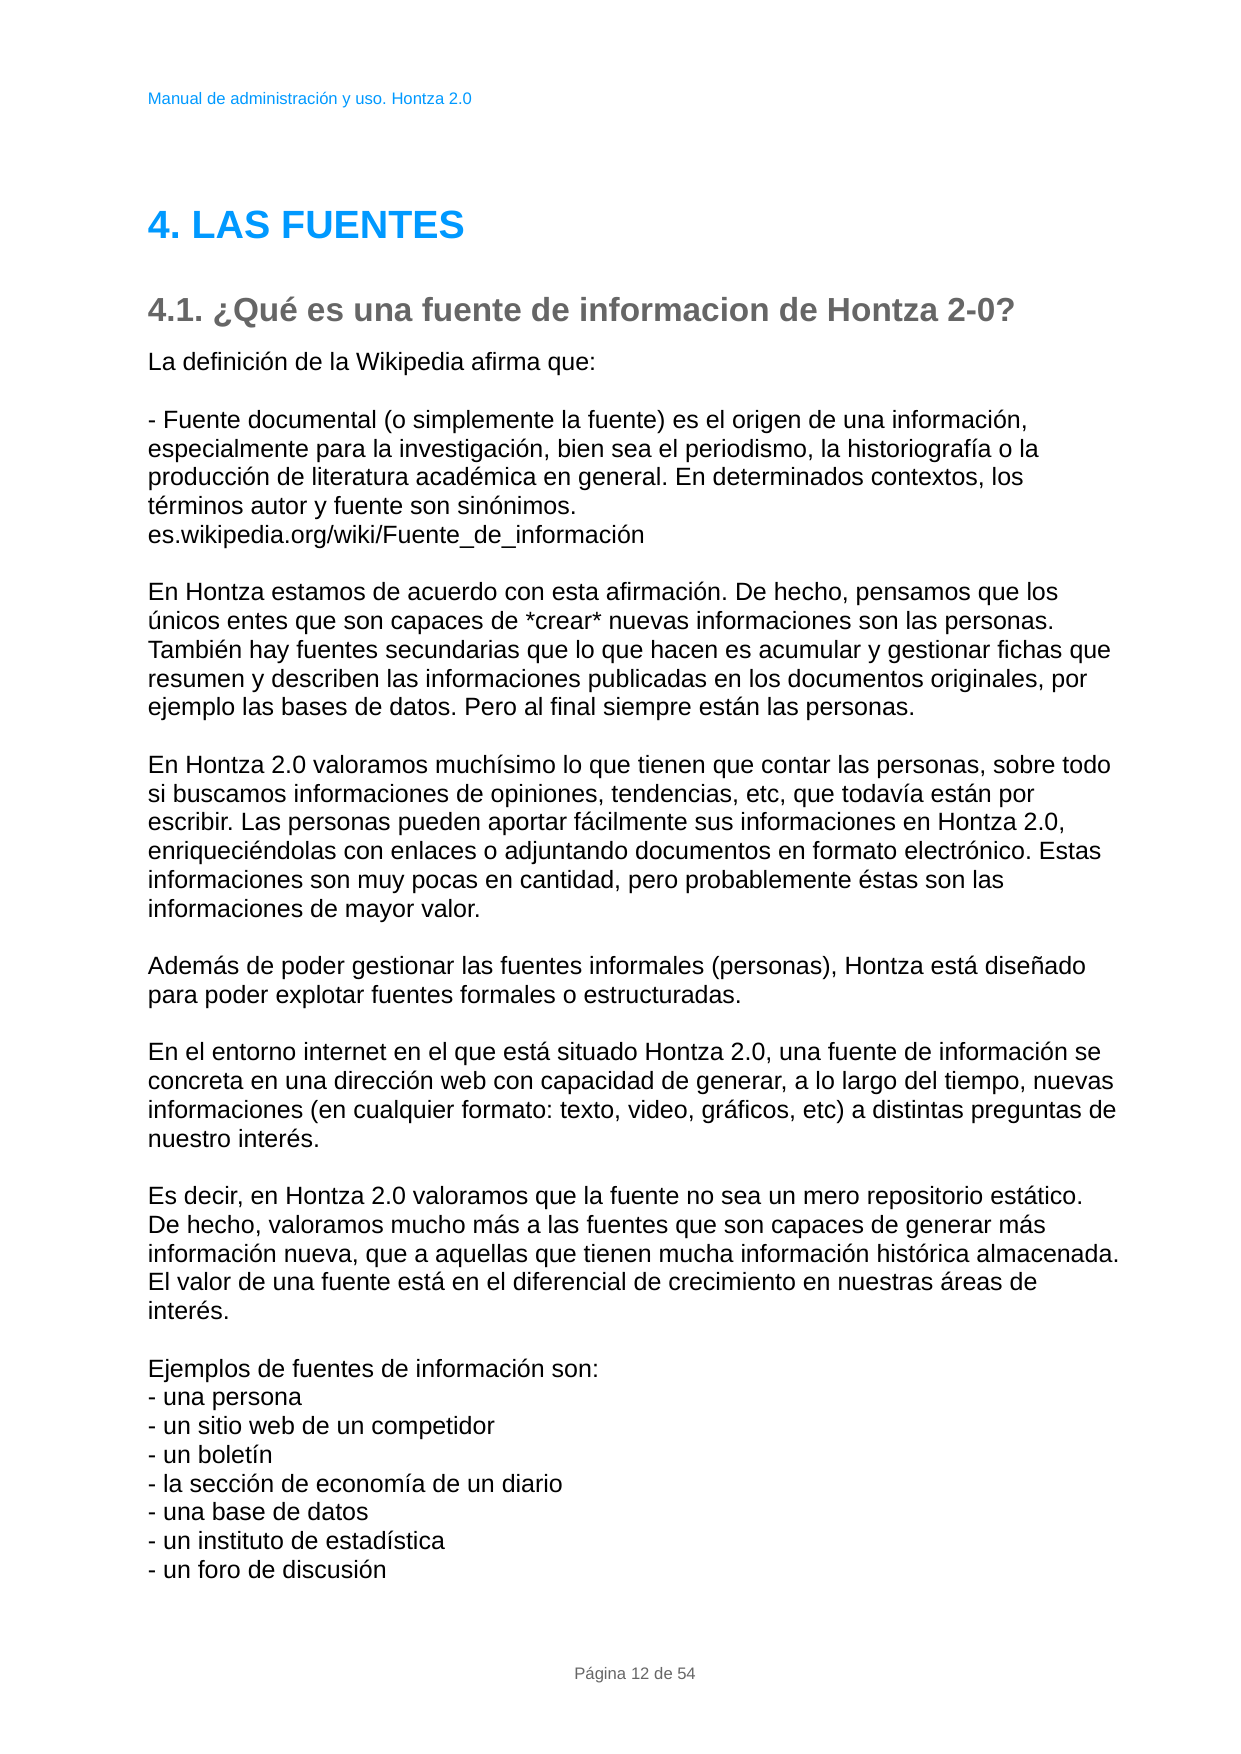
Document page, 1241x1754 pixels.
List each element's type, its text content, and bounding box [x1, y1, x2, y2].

text - un foro de discusión [148, 1555, 1122, 1583]
text Ejemplos de fuentes de información son: [148, 1353, 1122, 1382]
text Es decir, en Hontza 2.0 valoramos que la fuente no sea un mero repositorio estático. De hecho, valoramos mucho más a las fuentes que son capaces de generar más información nueva, que a aquellas que tienen mucha información histórica almacenada. El valor de una fuente está en el diferencial de crecimiento en nuestras áreas de interés. [148, 1181, 1122, 1325]
text - una base de datos [148, 1497, 1122, 1526]
text Además de poder gestionar las fuentes informales (personas), Hontza está diseñado para poder explotar fuentes formales o estructuradas. [148, 951, 1122, 1008]
text - una persona [148, 1382, 1122, 1411]
text La definición de la Wikipedia afirma que: [148, 347, 1122, 376]
text - la sección de economía de un diario [148, 1468, 1122, 1497]
text En el entorno internet en el que está situado Hontza 2.0, una fuente de información se concreta en una dirección web con capacidad de generar, a lo largo del tiempo, nuevas informaciones (en cualquier formato: texto, video, gráficos, etc) a distintas preguntas de nuestro interés. [148, 1037, 1122, 1152]
text es.wikipedia.org/wiki/Fuente_de_información [148, 520, 1122, 548]
text - Fuente documental (o simplemente la fuente) es el origen de una información, especialmente para la investigación, bien sea el periodismo, la historiografía o la producción de literatura académica en general. En determinados contextos, los términos autor y fuente son sinónimos. [148, 405, 1122, 520]
subtitle 4. LAS FUENTES [148, 202, 1122, 247]
text En Hontza 2.0 valoramos muchísimo lo que tienen que contar las personas, sobre todo si buscamos informaciones de opiniones, tendencias, etc, que todavía están por escribir. Las personas pueden aportar fácilmente sus informaciones en Hontza 2.0, enriqueciéndolas con enlaces o adjuntando documentos en formato electrónico. Estas informaciones son muy pocas en cantidad, pero probablemente éstas son las informaciones de mayor valor. [148, 750, 1122, 922]
text - un boletín [148, 1440, 1122, 1468]
subtitle 4.1. ¿Qué es una fuente de informacion de Hontza 2-0? [148, 291, 1122, 329]
text En Hontza estamos de acuerdo con esta afirmación. De hecho, pensamos que los únicos entes que son capaces de *crear* nuevas informaciones son las personas. También hay fuentes secundarias que lo que hacen es acumular y gestionar fichas que resumen y describen las informaciones publicadas en los documentos originales, por ejemplo las bases de datos. Pero al final siempre están las personas. [148, 577, 1122, 721]
text - un sitio web de un competidor [148, 1411, 1122, 1440]
text - un instituto de estadística [148, 1526, 1122, 1555]
